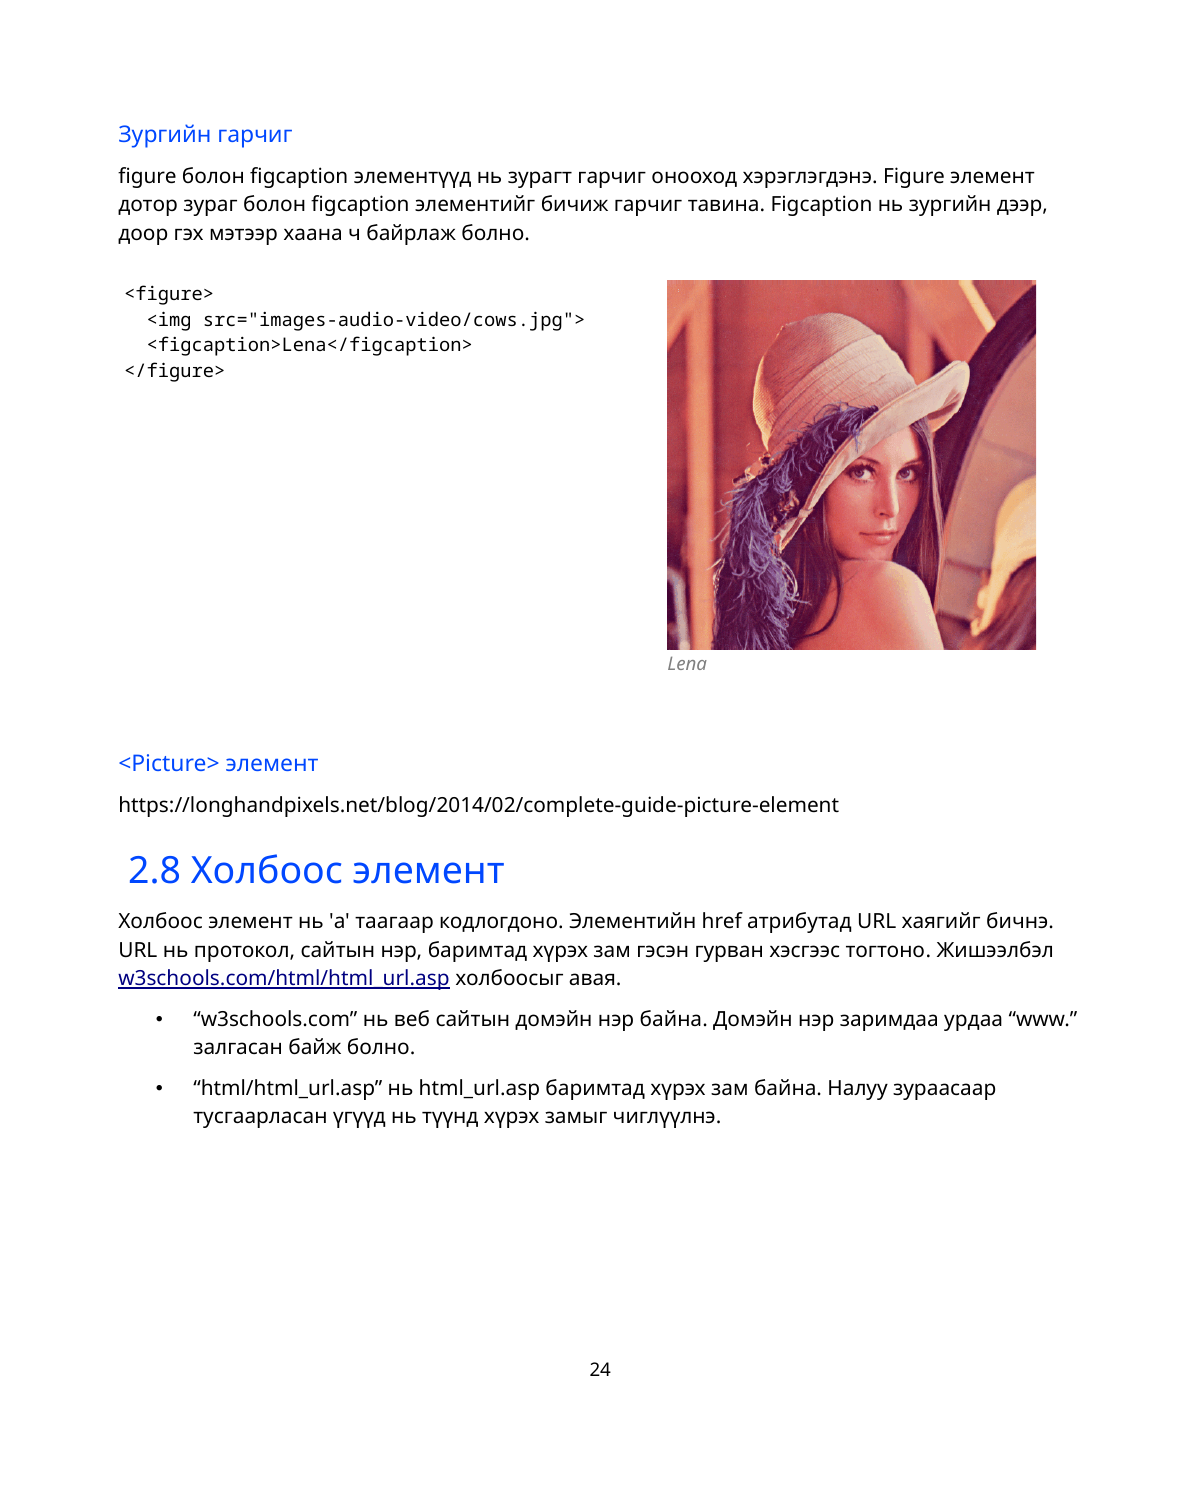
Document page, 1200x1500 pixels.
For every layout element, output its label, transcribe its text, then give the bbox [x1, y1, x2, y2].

text figure болон figcaption элементүүд нь зурагт гарчиг онооход хэрэглэгдэнэ. Figure элемент дотор зураг болон figcaption элементийг бичиж гарчиг тавина. Figcaption нь зургийн дээр, доор гэх мэтээр хаана ч байрлаж болно. [118, 161, 1082, 246]
list “html/html_url.asp” нь html_url.asp баримтад хүрэх зам байна. Налуу зураасаар тусгаарласан үгүүд нь түүнд хүрэх замыг чиглүүлнэ. [156, 1073, 1082, 1129]
table_header [621, 275, 1082, 707]
text Холбоос элемент нь 'a' таагаар кодлогдоно. Элементийн href атрибутад URL хаягийг бичнэ. URL нь протокол, сайтын нэр, баримтад хүрэх зам гэсэн гурван хэсгээс тогтоно. Жишээлбэл w3schools.com/html/html_url.asp холбоосыг авая. [118, 906, 1082, 992]
subtitle <Picture> элемент [118, 747, 1082, 778]
table_header <figure> <img src="images-audio-video/cows.jpg"> <figcaption>Lena</figcaption> </figure> [118, 275, 621, 707]
subtitle Зургийн гарчиг [118, 118, 1082, 149]
picture [667, 280, 1037, 650]
list “w3schools.com” нь веб сайтын домэйн нэр байна. Домэйн нэр заримдаа урдаа “www.” залгасан байж болно. [156, 1004, 1082, 1061]
text https://longhandpixels.net/blog/2014/02/complete-guide-picture-element [118, 790, 1082, 818]
subtitle Холбоос элемент [118, 843, 1082, 894]
